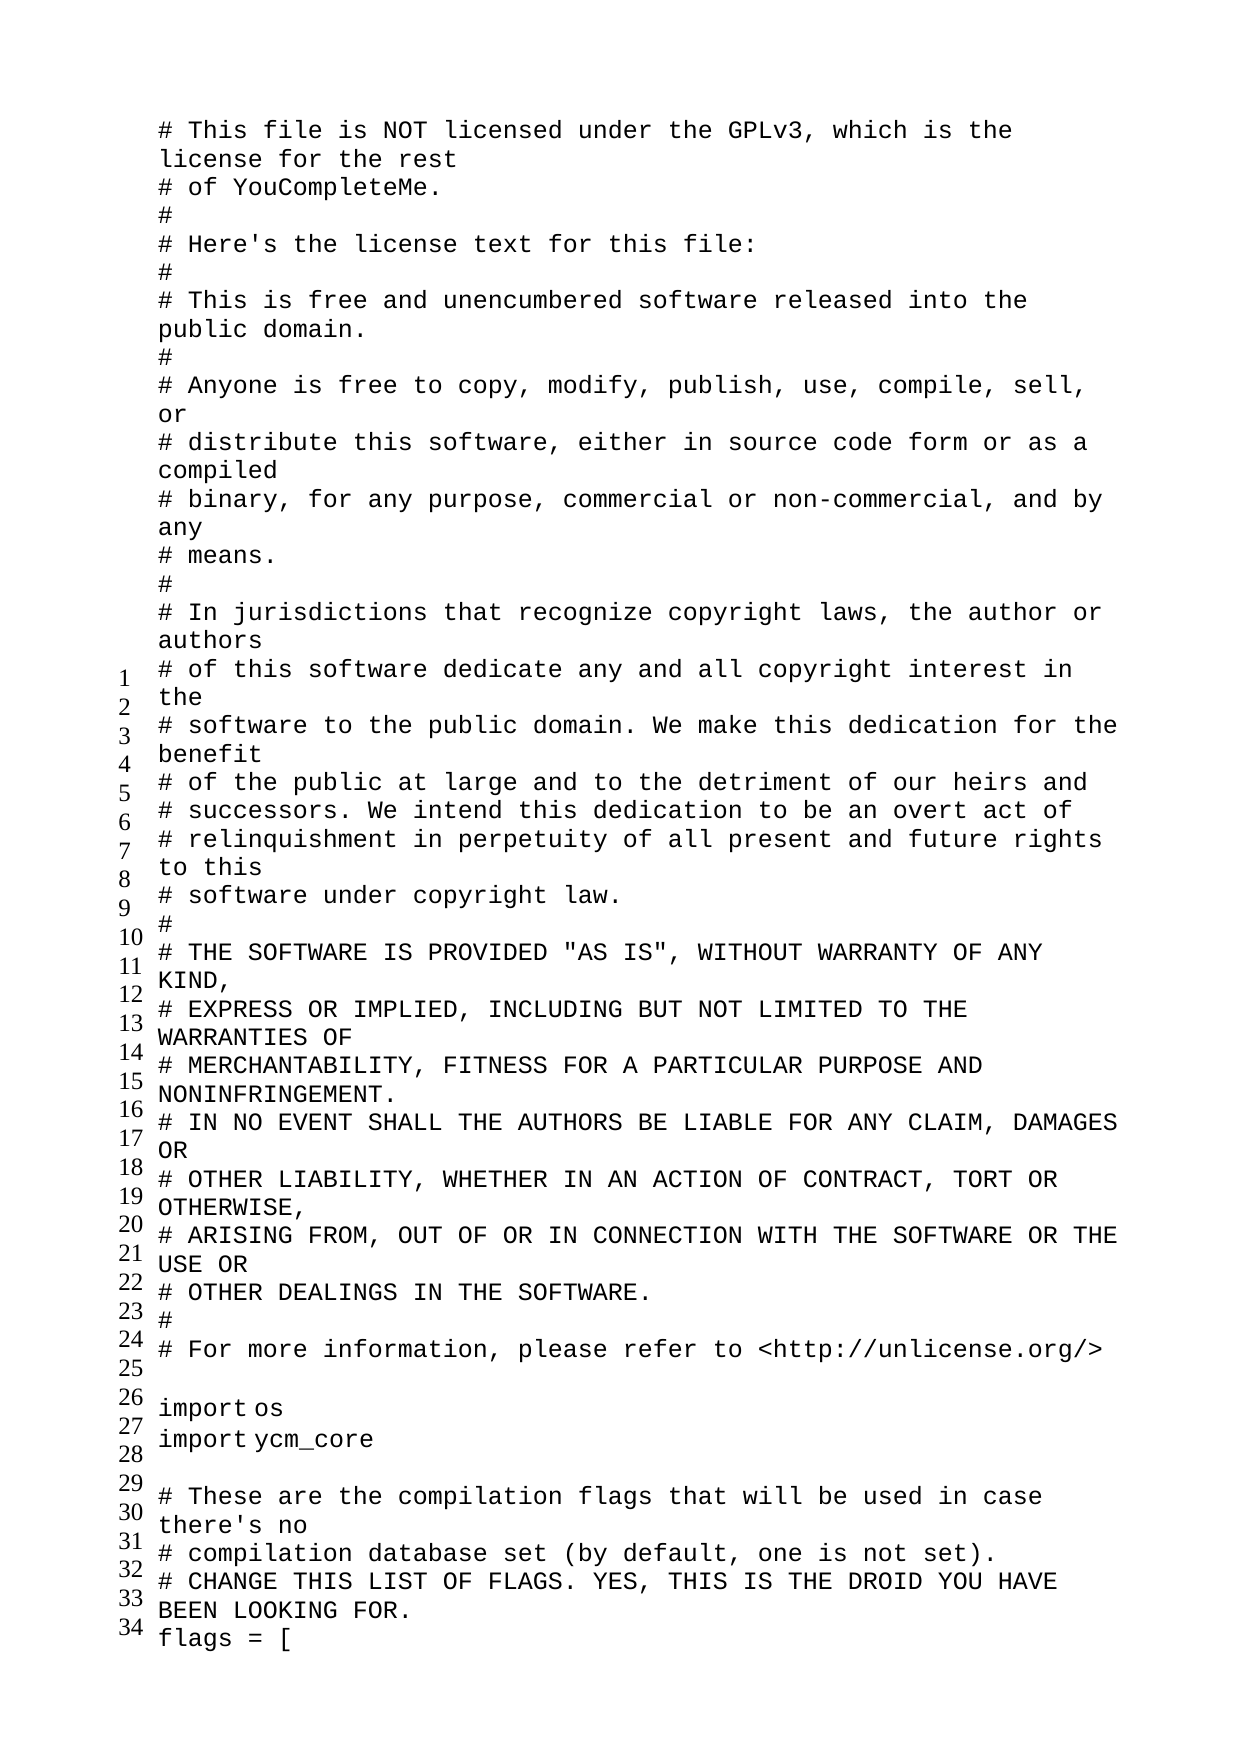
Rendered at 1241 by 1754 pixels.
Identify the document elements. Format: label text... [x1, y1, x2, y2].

table_header # This file is NOT licensed under the GPLv3, which is the license for the rest # of YouCompleteMe. # # Here's the license text for this file: # # This is free and unencumbered software released into the public domain. # # Anyone is free to copy, modify, publish, use, compile, sell, or # distribute this software, either in source code form or as a compiled # binary, for any purpose, commercial or non-commercial, and by any # means. # # In jurisdictions that recognize copyright laws, the author or authors # of this software dedicate any and all copyright interest in the # software to the public domain. We make this dedication for the benefit # of the public at large and to the detriment of our heirs and # successors. We intend this dedication to be an overt act of # relinquishment in perpetuity of all present and future rights to this # software under copyright law. # # THE SOFTWARE IS PROVIDED "AS IS", WITHOUT WARRANTY OF ANY KIND, # EXPRESS OR IMPLIED, INCLUDING BUT NOT LIMITED TO THE WARRANTIES OF # MERCHANTABILITY, FITNESS FOR A PARTICULAR PURPOSE AND NONINFRINGEMENT. # IN NO EVENT SHALL THE AUTHORS BE LIABLE FOR ANY CLAIM, DAMAGES OR # OTHER LIABILITY, WHETHER IN AN ACTION OF CONTRACT, TORT OR OTHERWISE, # ARISING FROM, OUT OF OR IN CONNECTION WITH THE SOFTWARE OR THE USE OR # OTHER DEALINGS IN THE SOFTWARE. # # For more information, please refer to <http://unlicense.org/> import os import ycm_core # These are the compilation flags that will be used in case there's no # compilation database set (by default, one is not set). # CHANGE THIS LIST OF FLAGS. YES, THIS IS THE DROID YOU HAVE BEEN LOOKING FOR. flags = [ '-Wall', '-Wextra', #'-Werror', #'-Wc++98-compat', '-Wno-long-long', '-Wno-variadic-macros', '-fexceptions', '-stdlib=libc++', # THIS IS IMPORTANT! Without a "-std=<something>" flag, clang won't know which # language to use when compiling headers. So it will guess. Badly. So C++ # headers will be compiled as C headers. You don't want that so ALWAYS specify # a "-std=<something>". # For a C project, you would set this to something like 'c99' instead of # 'c++11'. '-std=c++11', # ...and the same thing goes for the magic -x option which specifies the # language that the files to be compiled are written in. This is mostly # relevant for c++ headers. # For a C project, you would set this to 'c' instead of 'c++'. '-x', 'c++', '-I', '.', '-isystem', '/usr/include', '-isystem', '/usr/local/include', '-isystem', '/Library/Developer/CommandLineTools/usr/include', '-isystem', '/Library/Developer/CommandLineTools/usr/bin/../lib/c++/v1', ] # Set this to the absolute path to the folder (NOT the file!) containing the # compile_commands.json file to use that instead of 'flags'. See here for # more details: http://clang.llvm.org/docs/JSONCompilationDatabase.html # # Most projects will NOT need to set this to anything; you can just change the # 'flags' list of compilation flags. Notice that YCM itself uses that approach. compilation_database_folder = '' if os.path.exists( compilation_database_folder ): database = ycm_core.CompilationDatabase( compilation_database_folder ) else: database = None SOURCE_EXTENSIONS = [ '.cpp', '.cxx', '.cc', '.c', '.m', '.mm' ] def DirectoryOfThisScript(): return os.path.dirname( os.path.abspath( __file__ ) ) def MakeRelativePathsInFlagsAbsolute( flags, working_directory ): if not working_directory: return list( flags ) new_flags = [] make_next_absolute = False path_flags = [ '-isystem', '-I', '-iquote', '--sysroot=' ] for flag in flags: new_flag = flag if make_next_absolute: make_next_absolute = False if not flag.startswith( '/' ): new_flag = os.path.join( working_directory, flag ) for path_flag in path_flags: if flag == path_flag: make_next_absolute = True break if flag.startswith( path_flag ): path = flag[ len( path_flag ): ] new_flag = path_flag + os.path.join( working_directory, path ) break if new_flag: new_flags.append( new_flag ) return new_flags def IsHeaderFile( filename ): extension = os.path.splitext( filename )[ 1 ] return extension in [ '.h', '.hxx', '.hpp', '.hh' ] def GetCompilationInfoForFile( filename ): # The compilation_commands.json file generated by CMake does not have entries # for header files. So we do our best by asking the db for flags for a # corresponding source file, if any. If one exists, the flags for that file # should be good enough. if IsHeaderFile( filename ): basename = os.path.splitext( filename )[ 0 ] for extension in SOURCE_EXTENSIONS: replacement_file = basename + extension if os.path.exists( replacement_file ): compilation_info = database.GetCompilationInfoForFile( replacement_file ) if compilation_info.compiler_flags_: return compilation_info return None return database.GetCompilationInfoForFile( filename ) def FlagsForFile( filename, **kwargs ): if database: # Bear in mind that compilation_info.compiler_flags_ does NOT return a # python list, but a "list-like" StringVec object compilation_info = GetCompilationInfoForFile( filename ) if not compilation_info: return None final_flags = MakeRelativePathsInFlagsAbsolute( compilation_info.compiler_flags_, compilation_info.compiler_working_dir_ ) # NOTE: This is just for YouCompleteMe; it's highly likely that your project # does NOT need to remove the stdlib flag. DO NOT USE THIS IN YOUR # ycm_extra_conf IF YOU'RE NOT 100% SURE YOU NEED IT. #try: # final_flags.remove( '-stdlib=libc++' ) #except ValueError: # pass else: relative_to = DirectoryOfThisScript() final_flags = MakeRelativePathsInFlagsAbsolute( flags, relative_to ) return { 'flags': final_flags, 'do_cache': True } [158, 118, 1122, 1636]
table_header 1 2 3 4 5 6 7 8 9 10 11 12 13 14 15 16 17 18 19 20 21 22 23 24 25 26 27 28 29 30 31 32 33 34 35 36 37 38 39 40 41 42 43 44 45 46 47 48 49 50 51 52 53 54 55 56 57 58 59 60 61 62 63 64 65 66 67 68 69 70 71 72 73 74 75 76 77 78 79 80 81 82 83 84 85 86 87 88 89 90 91 92 93 94 95 96 97 98 99 100 101 102 103 104 105 106 107 108 109 110 111 112 113 114 115 116 117 118 119 120 121 122 123 124 125 126 127 128 129 130 131 132 133 134 135 136 137 138 139 140 141 142 143 144 145 146 147 148 149 150 151 152 153 154 155 156 157 158 159 160 161 162 163 164 [118, 118, 158, 1636]
